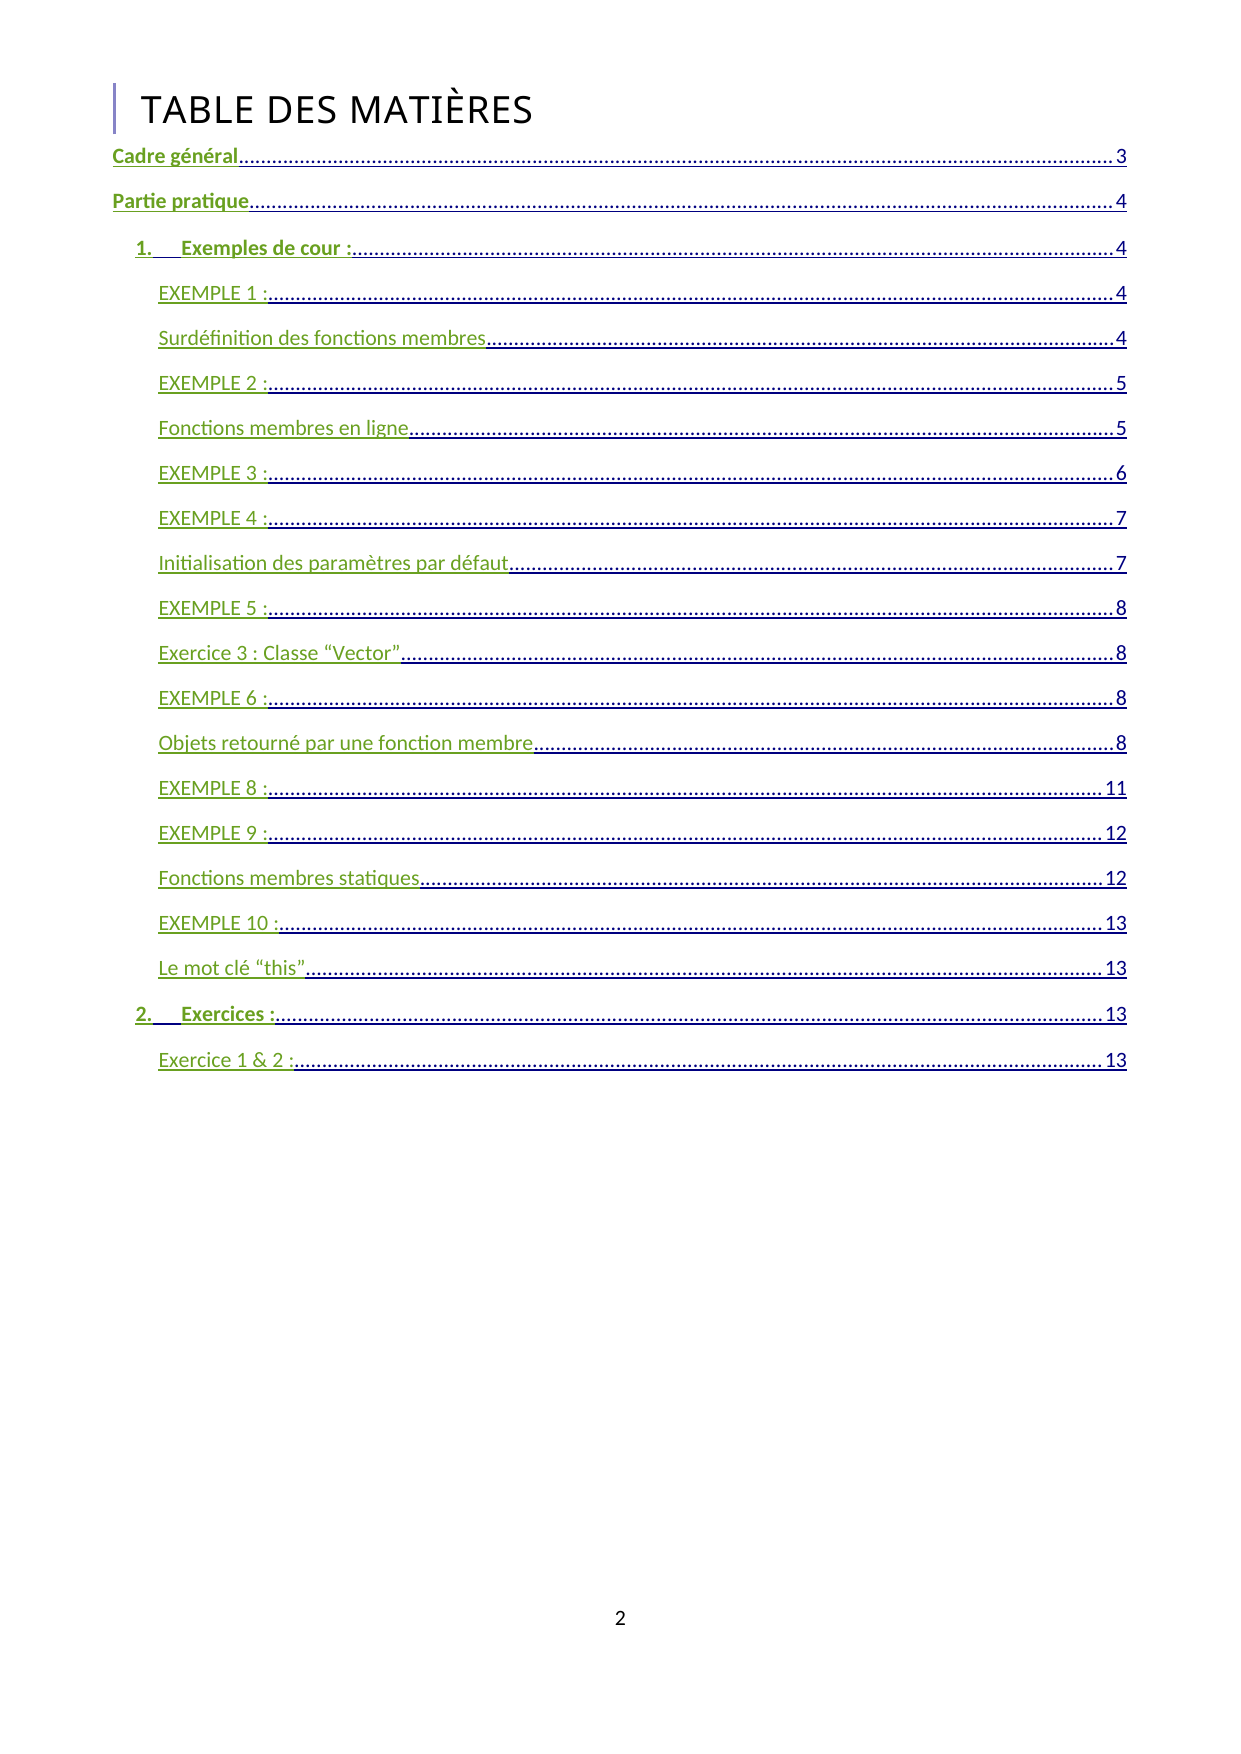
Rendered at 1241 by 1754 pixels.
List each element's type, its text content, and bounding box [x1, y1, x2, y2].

text Le mot clé “this” 13 [158, 954, 1128, 981]
text Partie pratique 4 [112, 188, 1128, 214]
text EXEMPLE 3 : 6 [158, 459, 1128, 486]
text 1. Exemples de cour : 4 [135, 233, 1128, 261]
text Objets retourné par une fonction membre 8 [158, 729, 1128, 756]
text EXEMPLE 10 : 13 [158, 909, 1128, 936]
text Surdéfinition des fonctions membres 4 [158, 324, 1128, 351]
text EXEMPLE 5 : 8 [158, 594, 1128, 621]
text Cadre général 3 [112, 143, 1128, 169]
text Initialisation des paramètres par défaut 7 [158, 549, 1128, 576]
text EXEMPLE 1 : 4 [158, 279, 1128, 306]
text Table des matières [116, 83, 1128, 134]
text EXEMPLE 6 : 8 [158, 684, 1128, 711]
text Fonctions membres en ligne 5 [158, 414, 1128, 441]
text Exercice 1 & 2 : 13 [158, 1046, 1128, 1073]
text EXEMPLE 8 : 11 [158, 774, 1128, 801]
text Exercice 3 : Classe “Vector” 8 [158, 639, 1128, 666]
text EXEMPLE 2 : 5 [158, 369, 1128, 396]
text 2. Exercices : 13 [135, 999, 1128, 1027]
text EXEMPLE 9 : 12 [158, 819, 1128, 846]
text EXEMPLE 4 : 7 [158, 504, 1128, 531]
text Fonctions membres statiques 12 [158, 864, 1128, 891]
